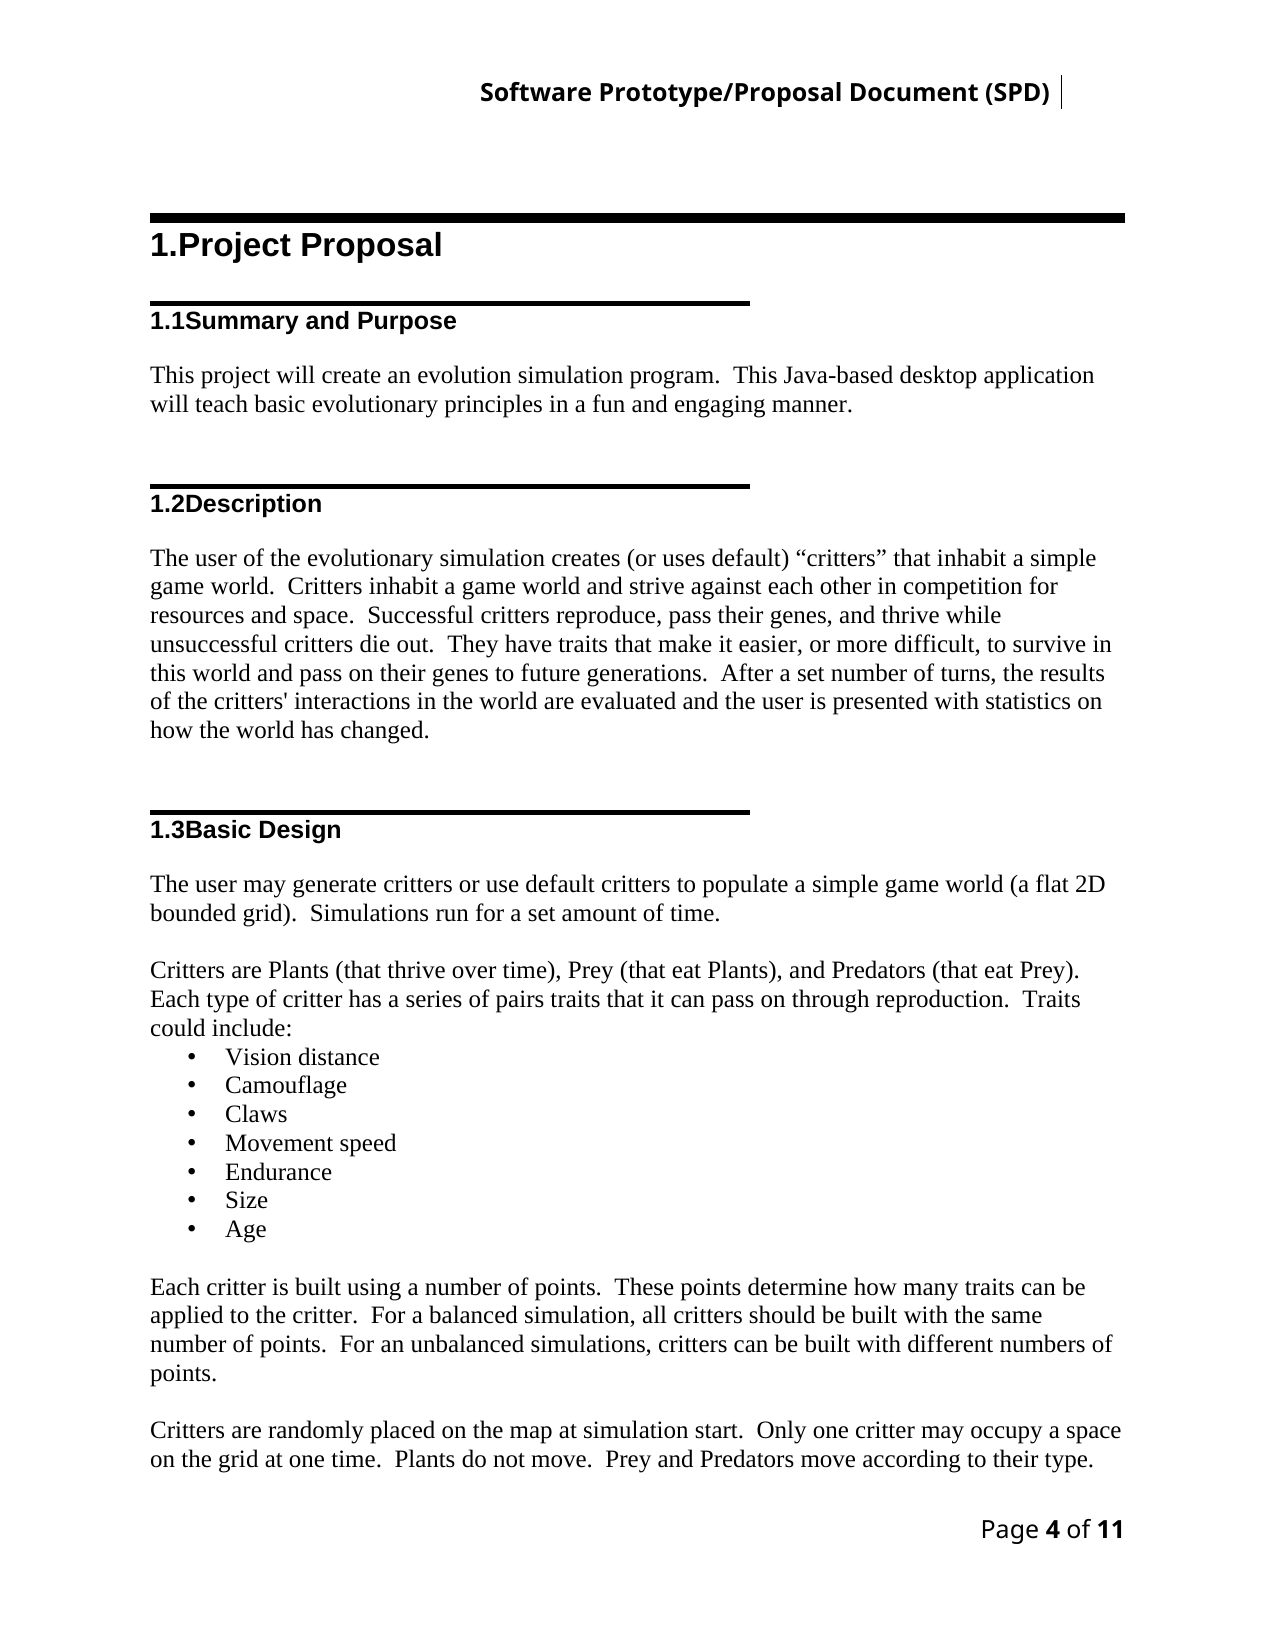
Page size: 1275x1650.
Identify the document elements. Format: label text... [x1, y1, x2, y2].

list Camouflage [187, 1070, 1125, 1099]
subtitle Description [150, 489, 750, 518]
text Each critter is built using a number of points. These points determine how many traits can be applied to the critter. For a balanced simulation, all critters should be built with the same number of points. For an unbalanced simulations, critters can be built with different numbers of points. [150, 1272, 1125, 1387]
text Critters are randomly placed on the map at simulation start. Only one critter may occupy a space on the grid at one time. Plants do not move. Prey and Predators move according to their type. [150, 1415, 1125, 1473]
list Vision distance [187, 1042, 1125, 1070]
list Movement speed [187, 1128, 1125, 1157]
text This project will create an evolution simulation program. This Java-based desktop application will teach basic evolutionary principles in a fun and engaging manner. [150, 360, 1125, 417]
subtitle Basic Design [150, 815, 750, 844]
text Critters are Plants (that thrive over time), Prey (that eat Plants), and Predators (that eat Prey). Each type of critter has a series of pairs traits that it can pass on through reproduction. Traits could include: [150, 955, 1125, 1042]
list Age [187, 1214, 1125, 1243]
text The user of the evolutionary simulation creates (or uses default) “critters” that inhabit a simple game world. Critters inhabit a game world and strive against each other in competition for resources and space. Successful critters reproduce, pass their genes, and thrive while unsuccessful critters die out. They have traits that make it easier, or more difficult, to survive in this world and pass on their genes to future generations. After a set number of turns, the results of the critters' interactions in the world are evaluated and the user is presented with statistics on how the world has changed. [150, 543, 1125, 744]
subtitle Project Proposal [150, 223, 1125, 263]
subtitle Summary and Purpose [150, 306, 750, 335]
text The user may generate critters or use default critters to populate a simple game world (a flat 2D bounded grid). Simulations run for a set amount of time. [150, 869, 1125, 927]
list Claws [187, 1099, 1125, 1128]
list Endurance [187, 1157, 1125, 1185]
list Size [187, 1185, 1125, 1214]
